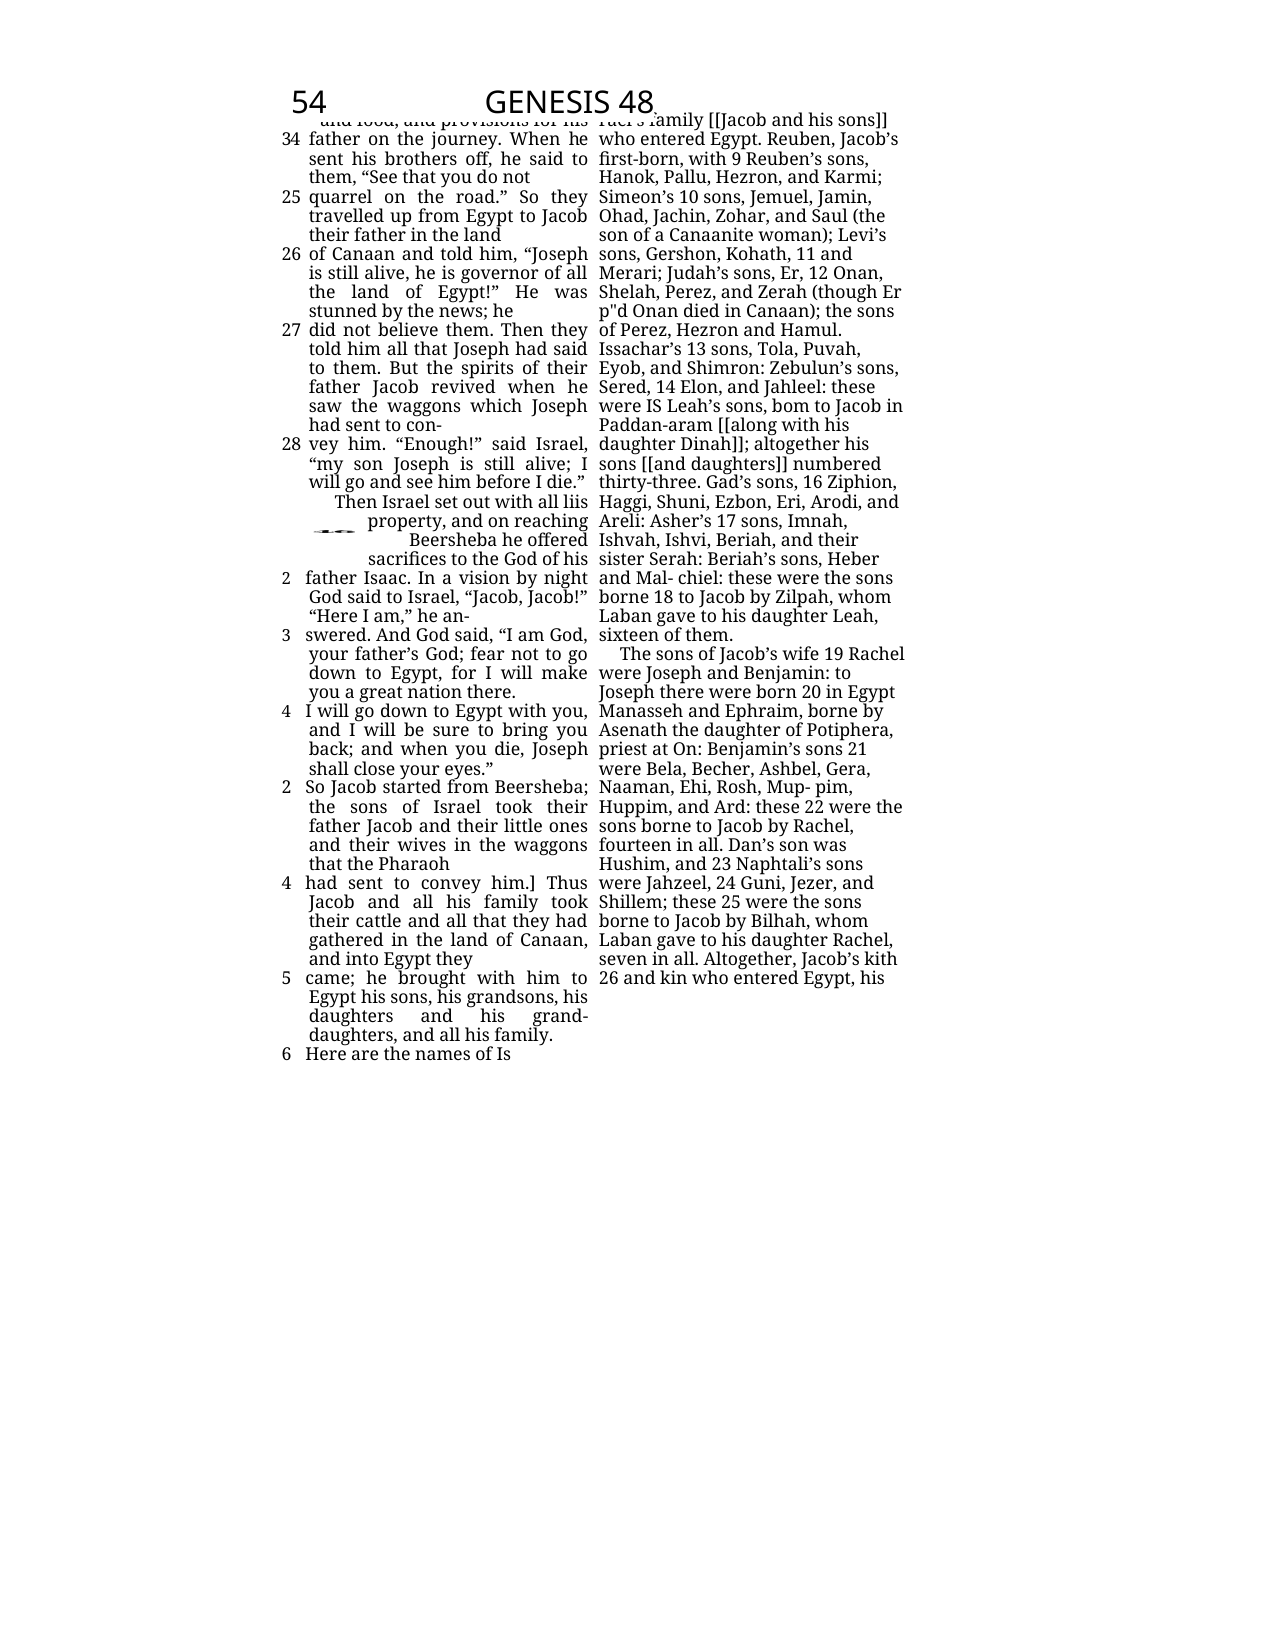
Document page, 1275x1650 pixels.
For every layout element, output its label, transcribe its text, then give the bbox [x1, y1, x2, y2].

list of Canaan and told him, “Jo­seph is still alive, he is governor of all the land of Egypt!” He was stunned by the news; he [281, 245, 588, 321]
list father Isaac. In a vision by night God said to Israel, “Jacob, Jacob!” “Here I am,” he an- [281, 569, 588, 626]
list father on the journey. When he sent his brothers off, he said to them, “See that you do not [281, 131, 588, 188]
list had sent to convey him.] Thus Jacob and all his family took their cattle and all that they had gathered in the land of Canaan, and into Egypt they [281, 874, 588, 969]
list did not believe them. Then they told him all that Joseph had said to them. But the spirits of their father Jacob re­vived when he saw the waggons which Joseph had sent to con- [281, 321, 588, 436]
list quarrel on the road.” So they travelled up from Egypt to Jacob their father in the land [281, 188, 588, 245]
list swered. And God said, “I am God, your father’s God; fear not to go down to Egypt, for I will make you a great nation there. [281, 626, 588, 702]
text and food, and provisions for his [281, 112, 588, 131]
list So Jacob started from Beer­sheba; the sons of Israel took their father Jacob and their little ones and their wives in the waggons that the Pharaoh [281, 779, 588, 874]
text The sons of Jacob’s wife 19 Rachel were Joseph and Benja­min: to Joseph there were born 20 in Egypt Manasseh and Ephraim, borne by Asenath the daughter of Potiphera, priest at On: Benjamin’s sons 21 were Bela, Becher, Ashbel, Gera, Naaman, Ehi, Rosh, Mup- pim, Huppim, and Ard: these 22 were the sons borne to Jacob by Rachel, fourteen in all. Dan’s son was Hushim, and 23 Naphtali’s sons were Jahzeel, 24 Guni, Jezer, and Shillem; these 25 were the sons borne to Jacob by Bilhah, whom Laban gave to his daughter Rachel, seven in all. Altogether, Jacob’s kith 26 and kin who entered Egypt, his [599, 645, 906, 988]
list Here are the names of Is­ [281, 1046, 588, 1065]
text rael’s family [[Jacob and his sons]] who entered Egypt. Reu­ben, Jacob’s first-born, with 9 Reuben’s sons, Hanok, Pallu, Hezron, and Karmi; Simeon’s 10 sons, Jemuel, Jamin, Ohad, Jachin, Zohar, and Saul (the son of a Canaanite woman); Levi’s sons, Gershon, Kohath, 11 and Merari; Judah’s sons, Er, 12 Onan, Shelah, Perez, and Zerah (though Er p"d Onan died in Canaan); the sons of Perez, Hezron and Hamul. Issachar’s 13 sons, Tola, Puvah, Eyob, and Shimron: Zebulun’s sons, Sered, 14 Elon, and Jahleel: these were IS Leah’s sons, bom to Jacob in Paddan-aram [[along with his daughter Dinah]]; altogether his sons [[and daughters]] num­bered thirty-three. Gad’s sons, 16 Ziphion, Haggi, Shuni, Ezbon, Eri, Arodi, and Areli: Asher’s 17 sons, Imnah, Ishvah, Ishvi, Beriah, and their sister Serah: Beriah’s sons, Heber and Mal- chiel: these were the sons borne 18 to Jacob by Zilpah, whom Laban gave to his daughter Leah, sixteen of them. [599, 112, 906, 645]
text Then Israel set out with all liis property, and on reaching Beersheba he offered sacrifices to the God of his [281, 493, 588, 569]
list I will go down to Egypt with you, and I will be sure to bring you back; and when you die, Jo­seph shall close your eyes.” [281, 702, 588, 779]
list vey him. “Enough!” said Is­rael, “my son Joseph is still alive; I will go and see him be­fore I die.” [281, 436, 588, 493]
list came; he brought with him to Egypt his sons, his grandsons, his daughters and his grand­daughters, and all his family. [281, 969, 588, 1046]
